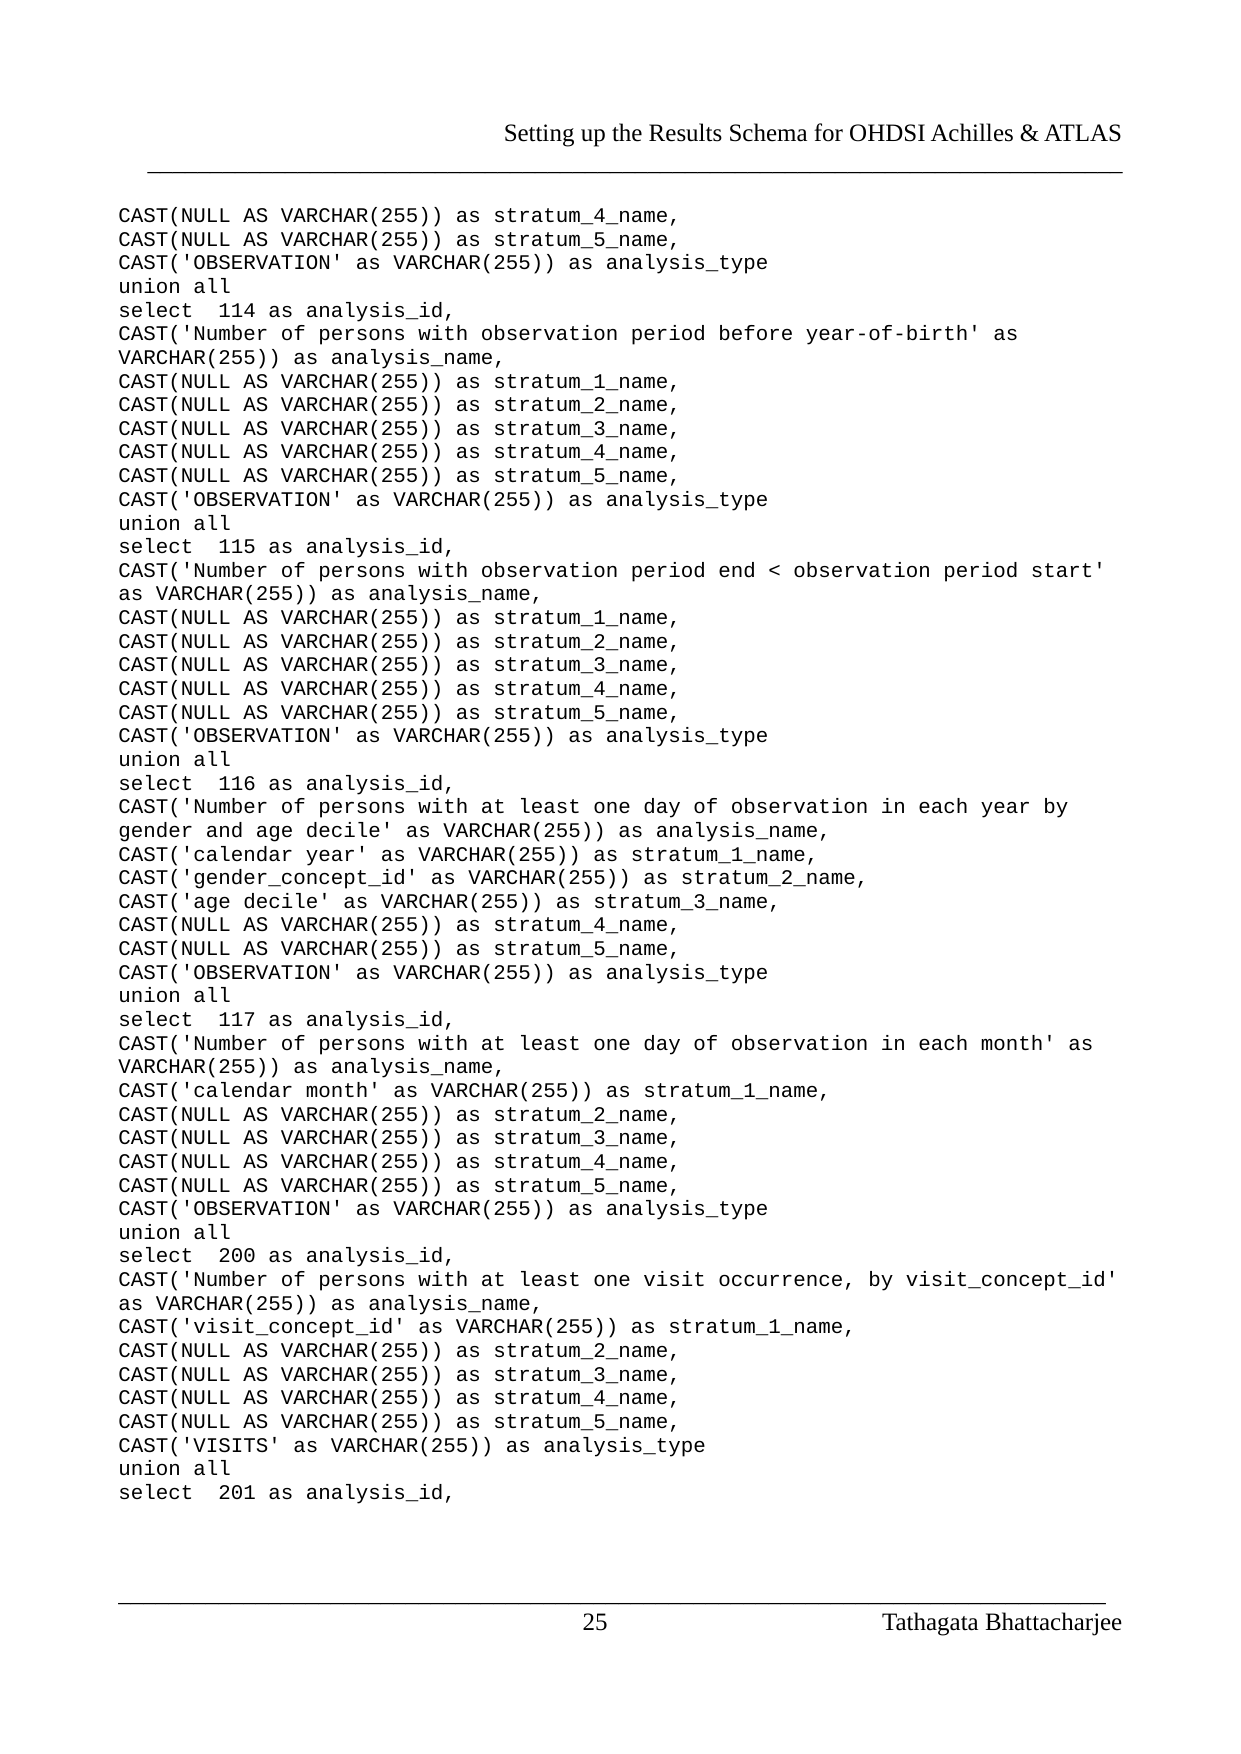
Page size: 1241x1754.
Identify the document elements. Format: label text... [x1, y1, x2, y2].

text CAST('OBSERVATION' as VARCHAR(255)) as analysis_type [118, 489, 1122, 512]
text CAST(NULL AS VARCHAR(255)) as stratum_1_name, [118, 607, 1122, 631]
text CAST('VISITS' as VARCHAR(255)) as analysis_type [118, 1435, 1122, 1458]
text CAST('OBSERVATION' as VARCHAR(255)) as analysis_type [118, 252, 1122, 276]
text CAST(NULL AS VARCHAR(255)) as stratum_5_name, [118, 229, 1122, 252]
text union all [118, 985, 1122, 1009]
text select 115 as analysis_id, [118, 536, 1122, 560]
text select 117 as analysis_id, [118, 1009, 1122, 1033]
text CAST(NULL AS VARCHAR(255)) as stratum_2_name, [118, 1104, 1122, 1127]
text CAST(NULL AS VARCHAR(255)) as stratum_4_name, [118, 442, 1122, 465]
text CAST(NULL AS VARCHAR(255)) as stratum_2_name, [118, 1340, 1122, 1364]
text CAST(NULL AS VARCHAR(255)) as stratum_3_name, [118, 1127, 1122, 1151]
text CAST(NULL AS VARCHAR(255)) as stratum_3_name, [118, 418, 1122, 442]
text union all [118, 1458, 1122, 1482]
text CAST('calendar year' as VARCHAR(255)) as stratum_1_name, [118, 843, 1122, 867]
text select 201 as analysis_id, [118, 1482, 1122, 1506]
text CAST(NULL AS VARCHAR(255)) as stratum_3_name, [118, 1364, 1122, 1387]
text CAST('Number of persons with observation period end < observation period start' as VARCHAR(255)) as analysis_name, [118, 560, 1122, 607]
text CAST(NULL AS VARCHAR(255)) as stratum_5_name, [118, 1411, 1122, 1435]
text CAST(NULL AS VARCHAR(255)) as stratum_5_name, [118, 938, 1122, 962]
text CAST(NULL AS VARCHAR(255)) as stratum_4_name, [118, 205, 1122, 229]
text CAST('OBSERVATION' as VARCHAR(255)) as analysis_type [118, 962, 1122, 985]
text CAST(NULL AS VARCHAR(255)) as stratum_3_name, [118, 654, 1122, 678]
text CAST('age decile' as VARCHAR(255)) as stratum_3_name, [118, 891, 1122, 914]
text CAST(NULL AS VARCHAR(255)) as stratum_5_name, [118, 702, 1122, 725]
text union all [118, 512, 1122, 536]
text CAST(NULL AS VARCHAR(255)) as stratum_1_name, [118, 371, 1122, 394]
text union all [118, 276, 1122, 300]
text CAST(NULL AS VARCHAR(255)) as stratum_5_name, [118, 465, 1122, 489]
text union all [118, 1222, 1122, 1246]
text select 116 as analysis_id, [118, 773, 1122, 796]
text CAST(NULL AS VARCHAR(255)) as stratum_5_name, [118, 1174, 1122, 1198]
text union all [118, 749, 1122, 773]
text CAST(NULL AS VARCHAR(255)) as stratum_4_name, [118, 914, 1122, 938]
text CAST('Number of persons with at least one day of observation in each month' as VARCHAR(255)) as analysis_name, [118, 1033, 1122, 1080]
text select 114 as analysis_id, [118, 300, 1122, 323]
text CAST('Number of persons with at least one day of observation in each year by gender and age decile' as VARCHAR(255)) as analysis_name, [118, 796, 1122, 843]
text CAST('OBSERVATION' as VARCHAR(255)) as analysis_type [118, 725, 1122, 749]
text CAST(NULL AS VARCHAR(255)) as stratum_4_name, [118, 678, 1122, 702]
text CAST('calendar month' as VARCHAR(255)) as stratum_1_name, [118, 1080, 1122, 1104]
text CAST('gender_concept_id' as VARCHAR(255)) as stratum_2_name, [118, 867, 1122, 891]
text CAST(NULL AS VARCHAR(255)) as stratum_2_name, [118, 631, 1122, 654]
text CAST(NULL AS VARCHAR(255)) as stratum_2_name, [118, 394, 1122, 418]
text CAST('Number of persons with observation period before year-of-birth' as VARCHAR(255)) as analysis_name, [118, 323, 1122, 371]
text CAST(NULL AS VARCHAR(255)) as stratum_4_name, [118, 1151, 1122, 1174]
text CAST(NULL AS VARCHAR(255)) as stratum_4_name, [118, 1387, 1122, 1411]
text CAST('OBSERVATION' as VARCHAR(255)) as analysis_type [118, 1198, 1122, 1222]
text select 200 as analysis_id, [118, 1246, 1122, 1269]
text CAST('visit_concept_id' as VARCHAR(255)) as stratum_1_name, [118, 1316, 1122, 1340]
text CAST('Number of persons with at least one visit occurrence, by visit_concept_id' as VARCHAR(255)) as analysis_name, [118, 1269, 1122, 1316]
